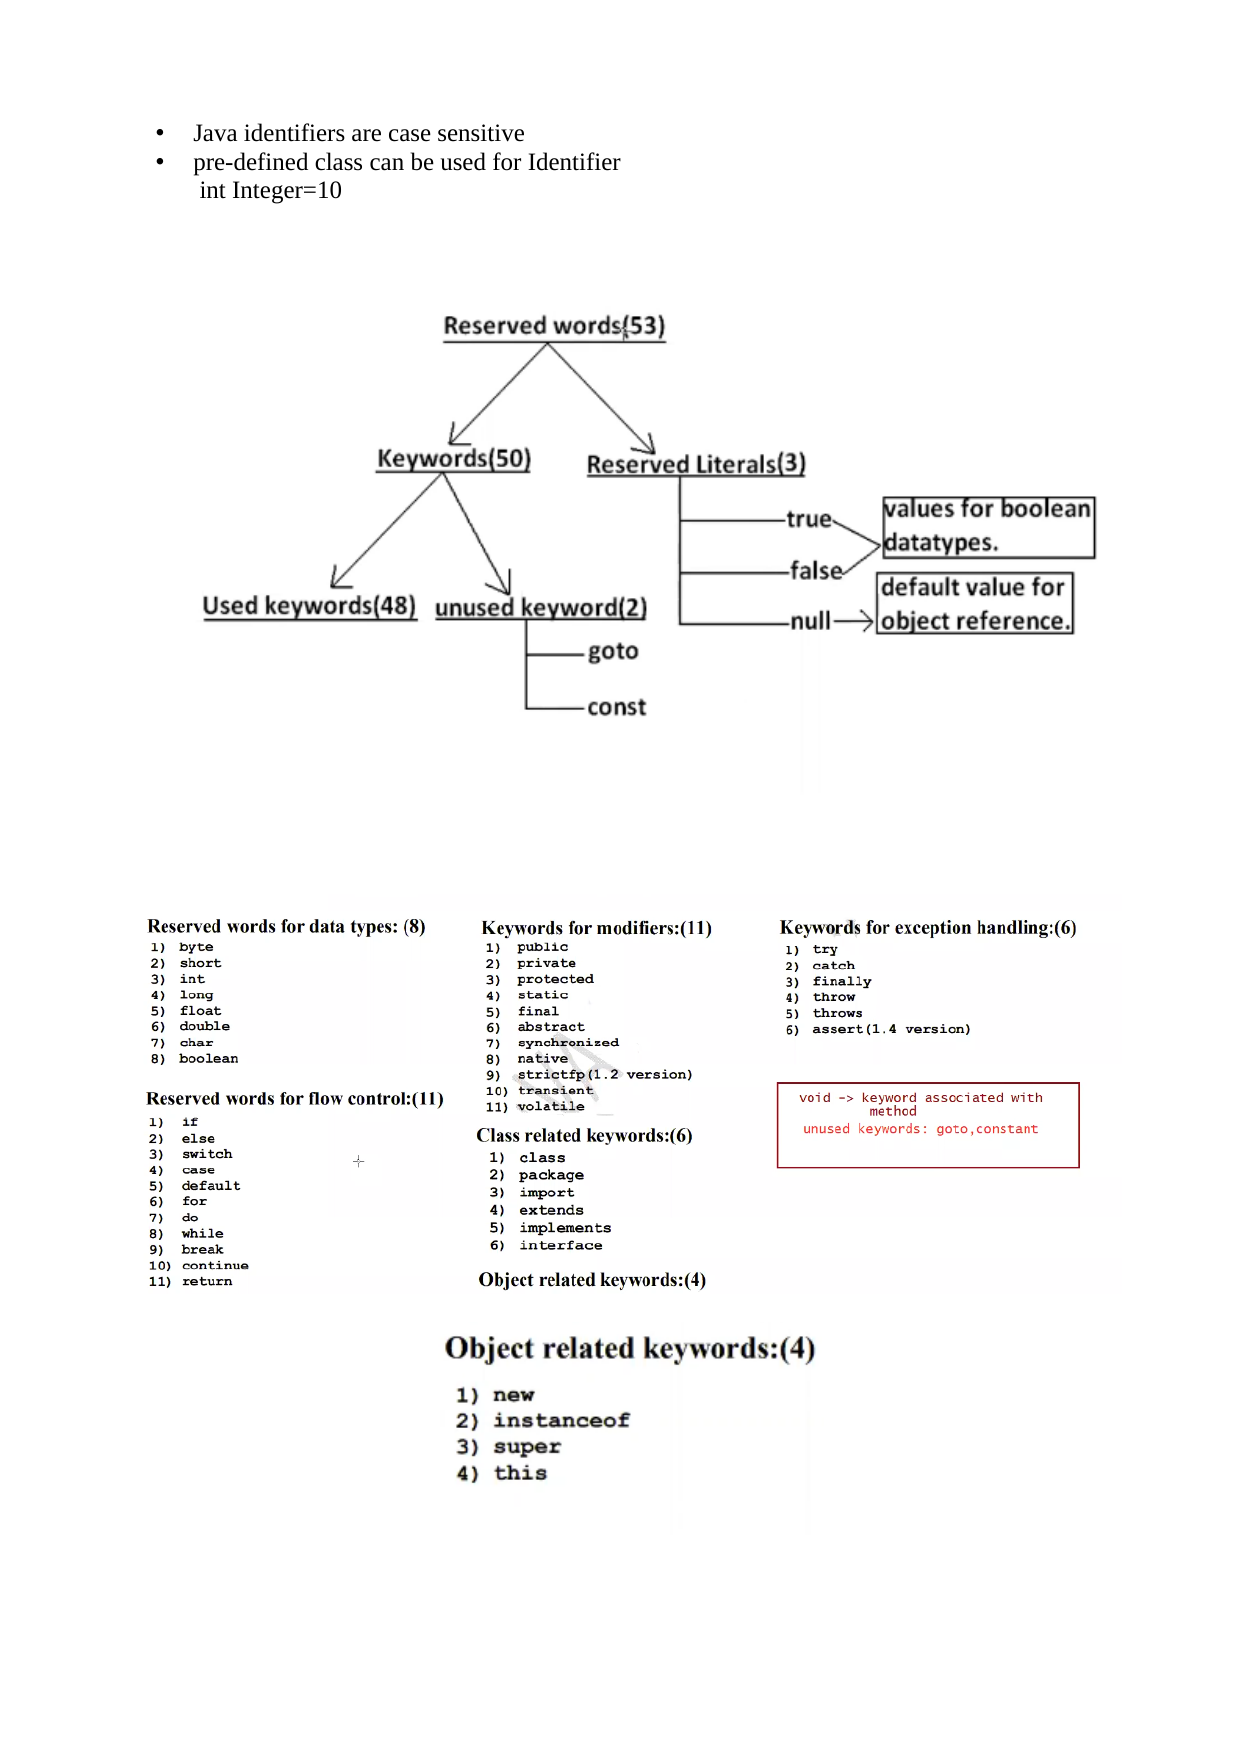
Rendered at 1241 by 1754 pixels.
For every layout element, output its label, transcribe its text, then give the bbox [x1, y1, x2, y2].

list int Integer=10 [156, 176, 1122, 204]
list Java identifiers are case sensitive [156, 118, 1122, 147]
list pre-defined class can be used for Identifier [156, 147, 1122, 176]
picture [121, 290, 1119, 818]
picture [118, 894, 1123, 1294]
picture [416, 1322, 824, 1535]
